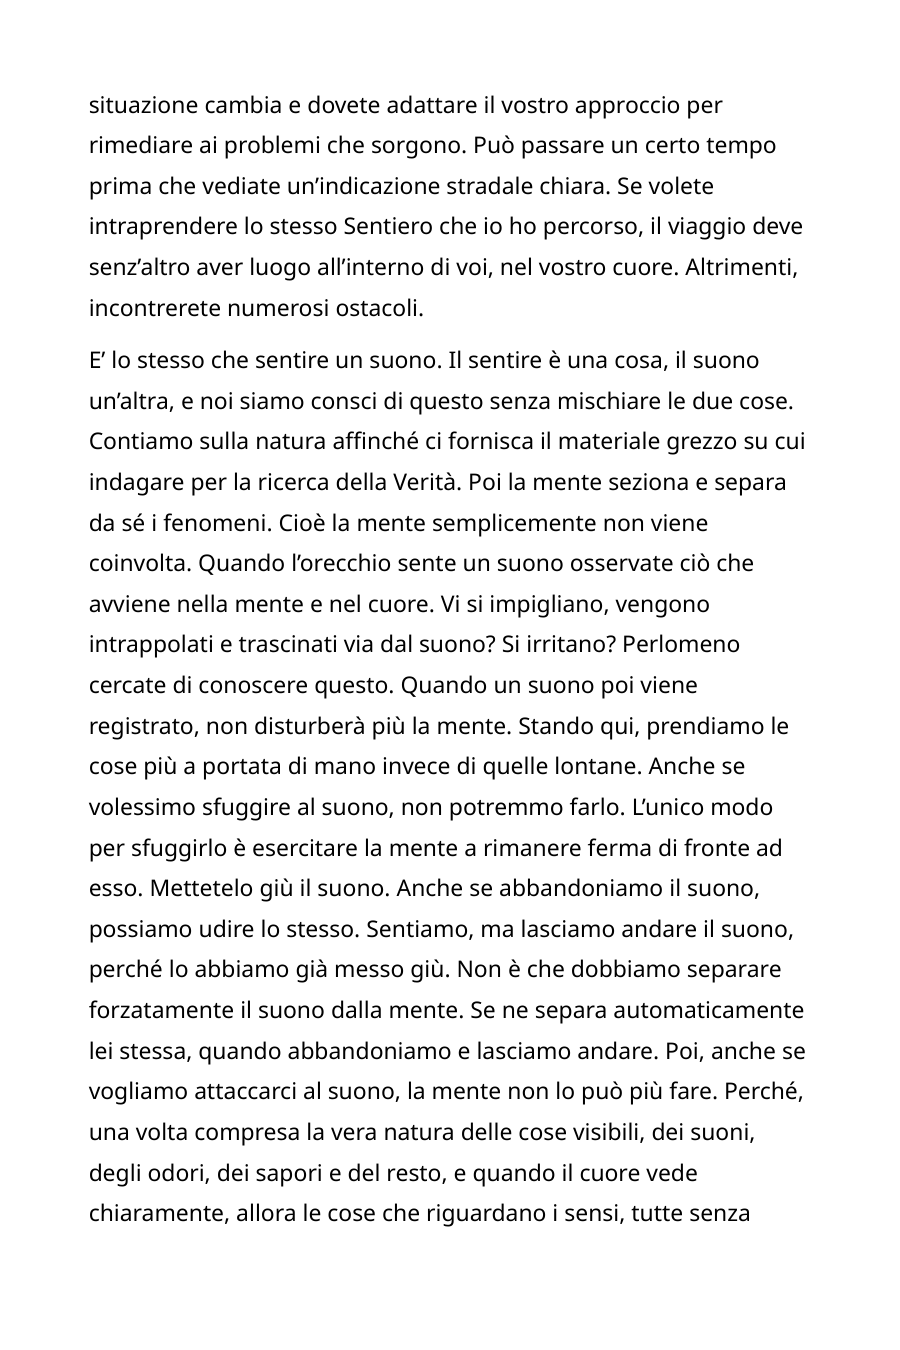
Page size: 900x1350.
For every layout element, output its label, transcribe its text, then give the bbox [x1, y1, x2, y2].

text situazione cambia e dovete adattare il vostro approccio per rimediare ai problemi che sorgono. Può passare un certo tempo prima che vediate un’indicazione stradale chiara. Se volete intraprendere lo stesso Sentiero che io ho percorso, il viaggio deve senz’altro aver luogo all’interno di voi, nel vostro cuore. Altrimenti, incontrerete numerosi ostacoli. [88, 88, 811, 323]
text E’ lo stesso che sentire un suono. Il sentire è una cosa, il suono un’altra, e noi siamo consci di questo senza mischiare le due cose. Contiamo sulla natura affinché ci fornisca il materiale grezzo su cui indagare per la ricerca della Verità. Poi la mente seziona e separa da sé i fenomeni. Cioè la mente semplicemente non viene coinvolta. Quando l’orecchio sente un suono osservate ciò che avviene nella mente e nel cuore. Vi si impigliano, vengono intrappolati e trascinati via dal suono? Si irritano? Perlomeno cercate di conoscere questo. Quando un suono poi viene registrato, non disturberà più la mente. Stando qui, prendiamo le cose più a portata di mano invece di quelle lontane. Anche se volessimo sfuggire al suono, non potremmo farlo. L’unico modo per sfuggirlo è esercitare la mente a rimanere ferma di fronte ad esso. Mettetelo giù il suono. Anche se abbandoniamo il suono, possiamo udire lo stesso. Sentiamo, ma lasciamo andare il suono, perché lo abbiamo già messo giù. Non è che dobbiamo separare forzatamente il suono dalla mente. Se ne separa automaticamente lei stessa, quando abbandoniamo e lasciamo andare. Poi, anche se vogliamo attaccarci al suono, la mente non lo può più fare. Perché, una volta compresa la vera natura delle cose visibili, dei suoni, degli odori, dei sapori e del resto, e quando il cuore vede chiaramente, allora le cose che riguardano i sensi, tutte senza [88, 344, 811, 1228]
